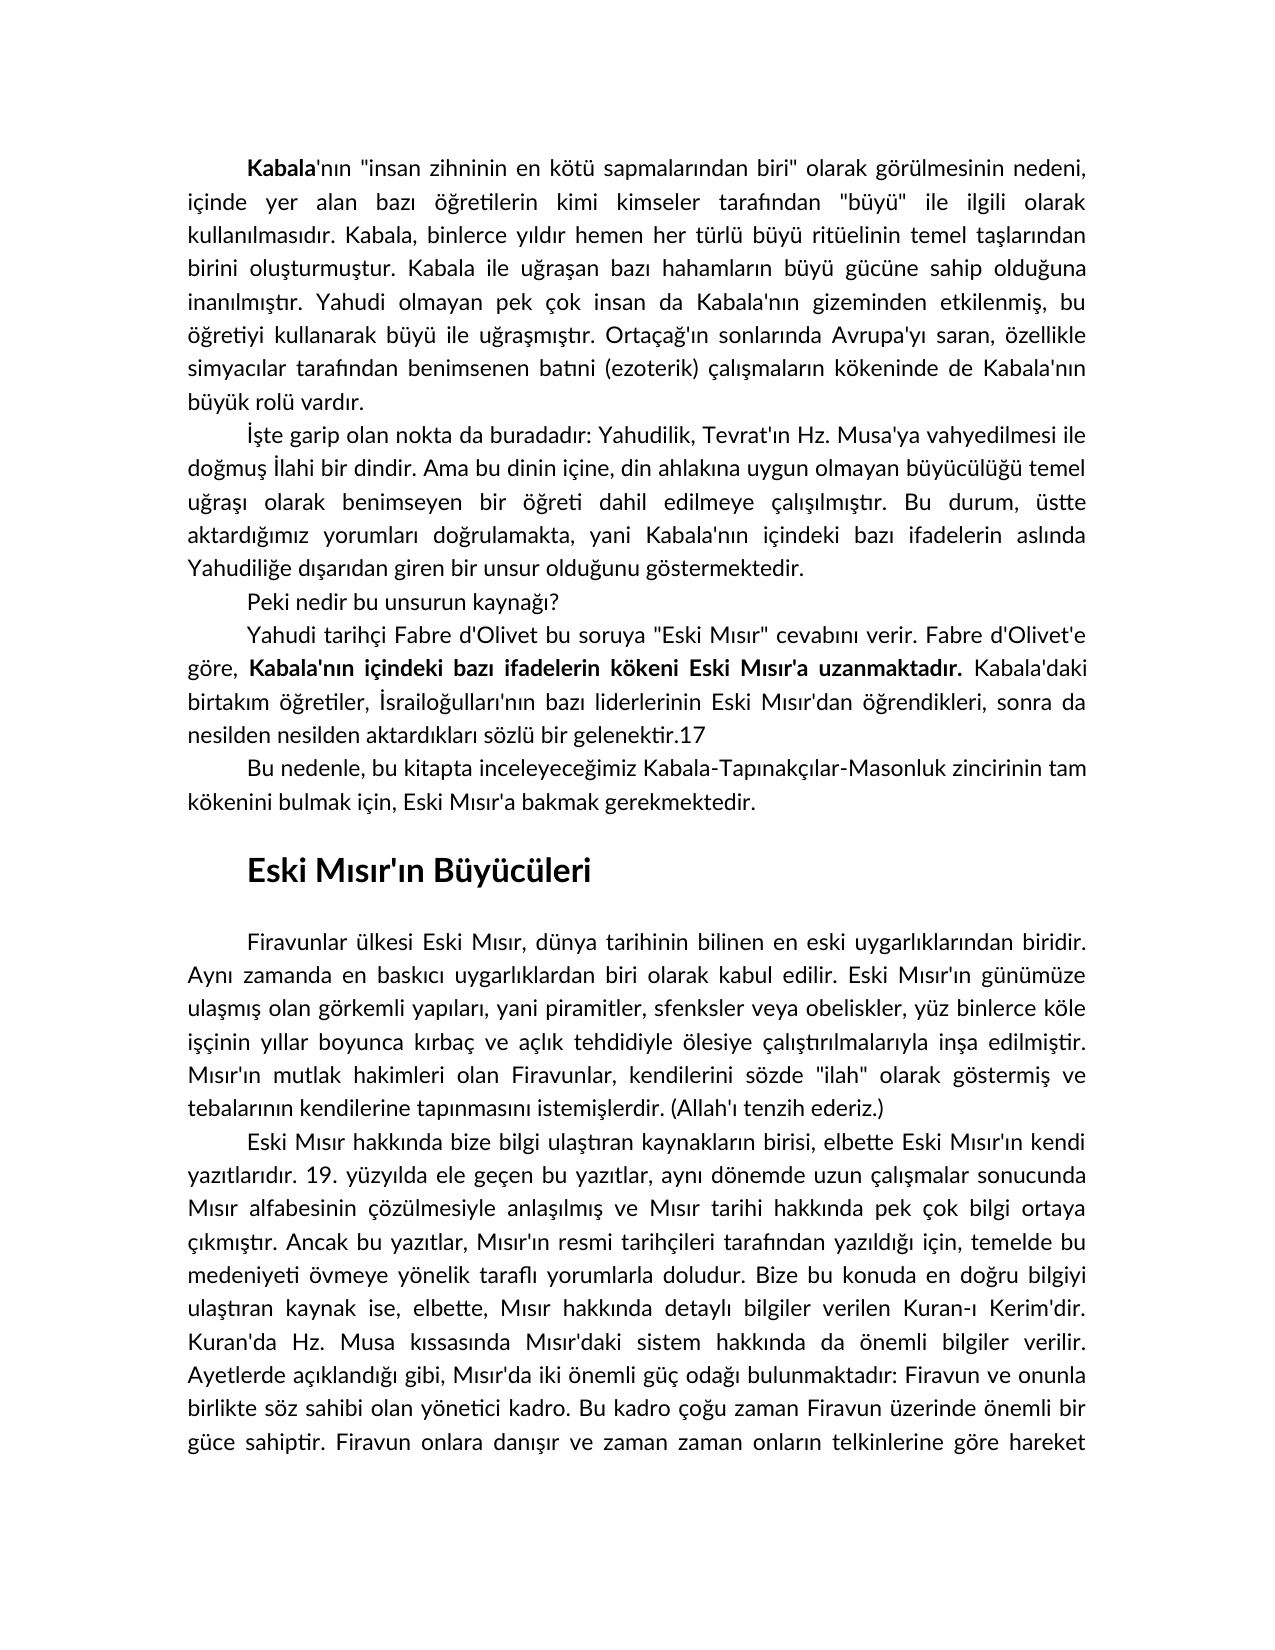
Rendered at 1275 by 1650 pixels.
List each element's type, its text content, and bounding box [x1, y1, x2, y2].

text Eski Mısır hakkında bize bilgi ulaştıran kaynakların birisi, elbette Eski Mısır'ın kendi yazıtlarıdır. 19. yüzyılda ele geçen bu yazıtlar, aynı dönemde uzun çalışmalar sonucunda Mısır alfabesinin çözülmesiyle anlaşılmış ve Mısır tarihi hakkında pek çok bilgi ortaya çıkmıştır. Ancak bu yazıtlar, Mısır'ın resmi tarihçileri tarafından yazıldığı için, temelde bu medeniyeti övmeye yönelik taraflı yorumlarla doludur. Bize bu konuda en doğru bilgiyi ulaştıran kaynak ise, elbette, Mısır hakkında detaylı bilgiler verilen Kuran-ı Kerim'dir. Kuran'da Hz. Musa kıssasında Mısır'daki sistem hakkında da önemli bilgiler verilir. Ayetlerde açıklandığı gibi, Mısır'da iki önemli güç odağı bulunmaktadır: Firavun ve onunla birlikte söz sahibi olan yönetici kadro. Bu kadro çoğu zaman Firavun üzerinde önemli bir güce sahiptir. Firavun onlara danışır ve zaman zaman onların telkinlerine göre hareket [187, 1123, 1087, 1457]
text Bu nedenle, bu kitapta inceleyeceğimiz Kabala-Tapınakçılar-Masonluk zincirinin tam kökenini bulmak için, Eski Mısır'a bakmak gerekmektedir. [187, 750, 1087, 817]
text Yahudi tarihçi Fabre d'Olivet bu soruya "Eski Mısır" cevabını verir. Fabre d'Olivet'e göre, Kabala'nın içindeki bazı ifadelerin kökeni Eski Mısır'a uzanmaktadır. Kabala'daki birtakım öğretiler, İsrailoğulları'nın bazı liderlerinin Eski Mısır'dan öğrendikleri, sonra da nesilden nesilden aktardıkları sözlü bir gelenektir.17 [187, 617, 1087, 750]
text Eski Mısır'ın Büyücüleri [187, 850, 1087, 890]
text Firavunlar ülkesi Eski Mısır, dünya tarihinin bilinen en eski uygarlıklarından biridir. Aynı zamanda en baskıcı uygarlıklardan biri olarak kabul edilir. Eski Mısır'ın günümüze ulaşmış olan görkemli yapıları, yani piramitler, sfenksler veya obeliskler, yüz binlerce köle işçinin yıllar boyunca kırbaç ve açlık tehdidiyle ölesiye çalıştırılmalarıyla inşa edilmiştir. Mısır'ın mutlak hakimleri olan Firavunlar, kendilerini sözde "ilah" olarak göstermiş ve tebalarının kendilerine tapınmasını istemişlerdir. (Allah'ı tenzih ederiz.) [187, 923, 1087, 1123]
text İşte garip olan nokta da buradadır: Yahudilik, Tevrat'ın Hz. Musa'ya vahyedilmesi ile doğmuş İlahi bir dindir. Ama bu dinin içine, din ahlakına uygun olmayan büyücülüğü temel uğraşı olarak benimseyen bir öğreti dahil edilmeye çalışılmıştır. Bu durum, üstte aktardığımız yorumları doğrulamakta, yani Kabala'nın içindeki bazı ifadelerin aslında Yahudiliğe dışarıdan giren bir unsur olduğunu göstermektedir. [187, 417, 1087, 583]
text Peki nedir bu unsurun kaynağı? [187, 583, 1087, 617]
text Kabala'nın "insan zihninin en kötü sapmalarından biri" olarak görülmesinin nedeni, içinde yer alan bazı öğretilerin kimi kimseler tarafından "büyü" ile ilgili olarak kullanılmasıdır. Kabala, binlerce yıldır hemen her türlü büyü ritüelinin temel taşlarından birini oluşturmuştur. Kabala ile uğraşan bazı hahamların büyü gücüne sahip olduğuna inanılmıştır. Yahudi olmayan pek çok insan da Kabala'nın gizeminden etkilenmiş, bu öğretiyi kullanarak büyü ile uğraşmıştır. Ortaçağ'ın sonlarında Avrupa'yı saran, özellikle simyacılar tarafından benimsenen batıni (ezoterik) çalışmaların kökeninde de Kabala'nın büyük rolü vardır. [187, 150, 1087, 417]
